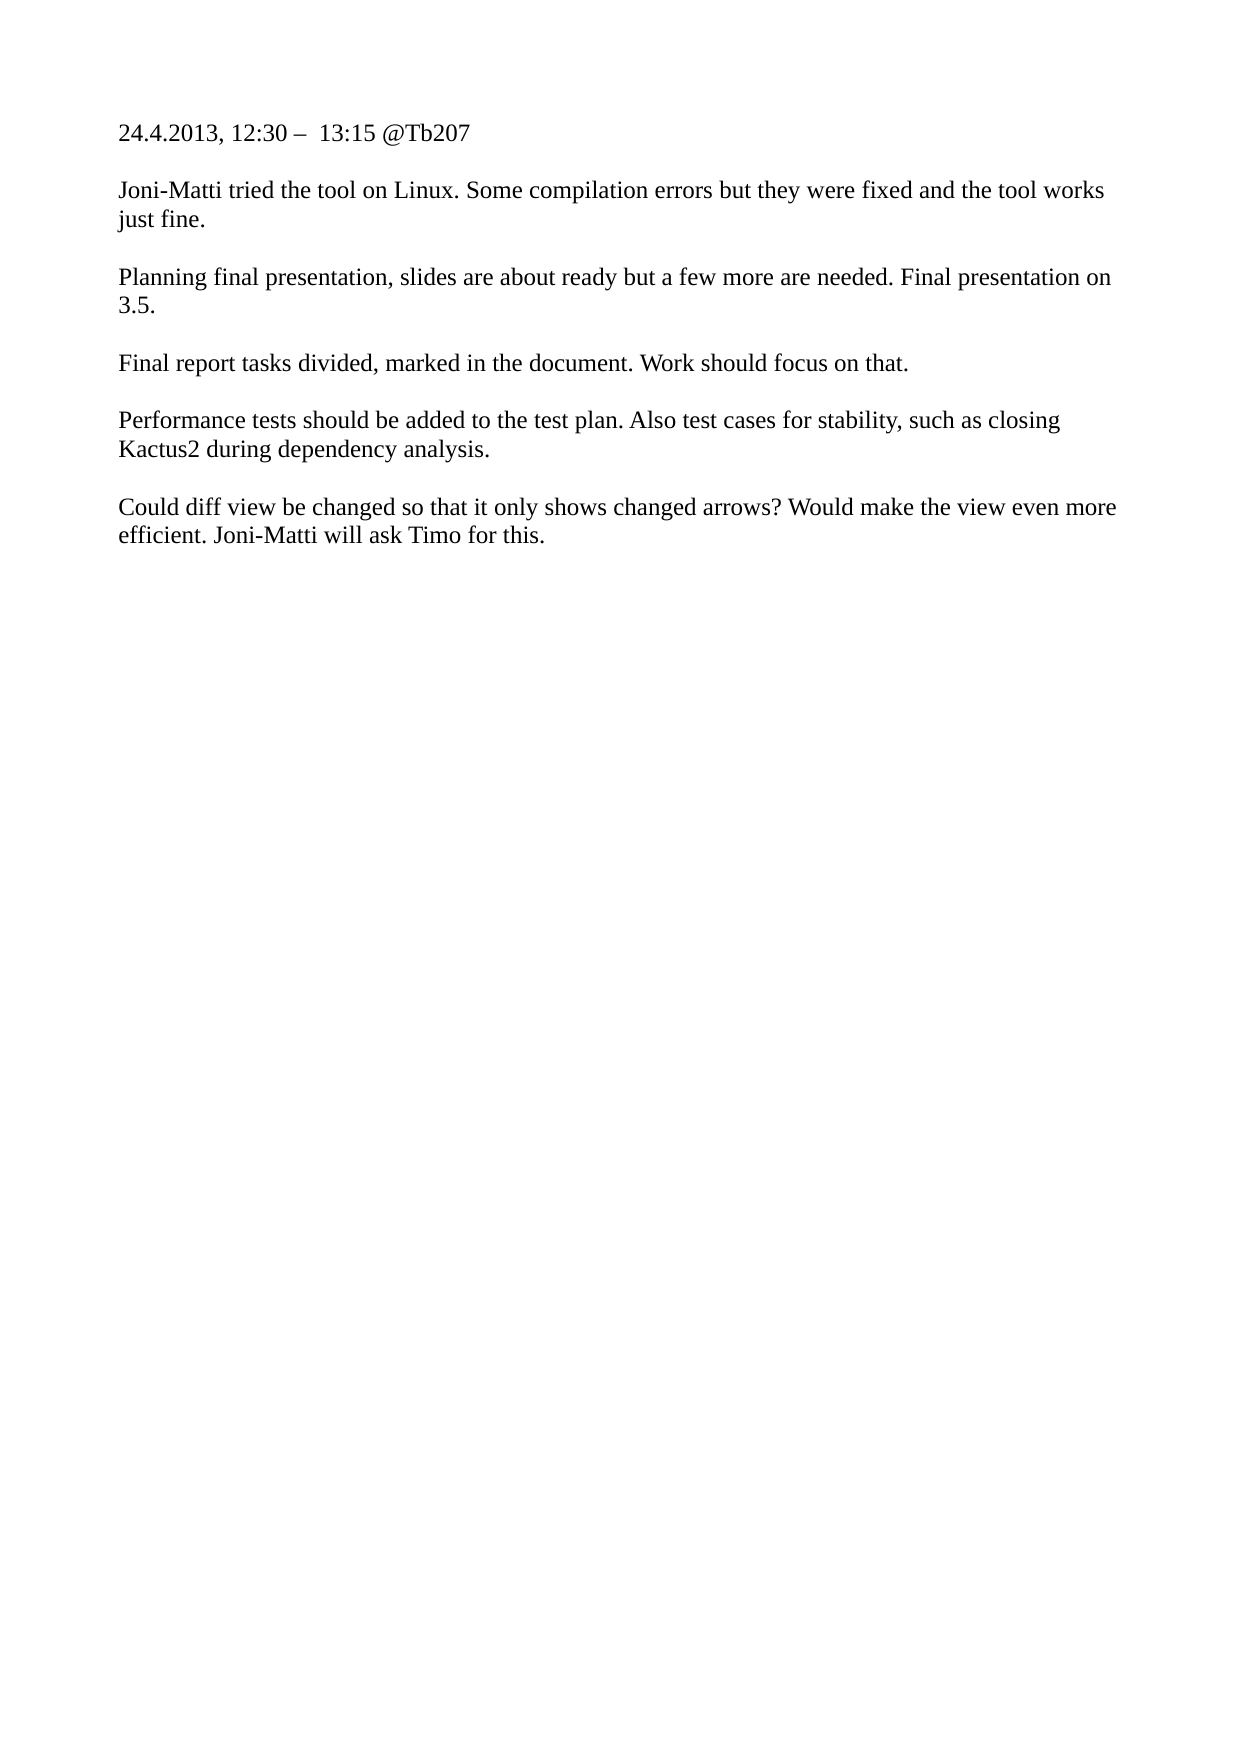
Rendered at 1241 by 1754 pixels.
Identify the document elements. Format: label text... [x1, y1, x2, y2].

text Joni-Matti tried the tool on Linux. Some compilation errors but they were fixed and the tool works just fine. [118, 176, 1122, 233]
text Could diff view be changed so that it only shows changed arrows? Would make the view even more efficient. Joni-Matti will ask Timo for this. [118, 492, 1122, 549]
text Planning final presentation, slides are about ready but a few more are needed. Final presentation on 3.5. [118, 262, 1122, 319]
text 24.4.2013, 12:30 – 13:15 @Tb207 [118, 118, 1122, 147]
text Performance tests should be added to the test plan. Also test cases for stability, such as closing Kactus2 during dependency analysis. [118, 406, 1122, 463]
text Final report tasks divided, marked in the document. Work should focus on that. [118, 348, 1122, 377]
